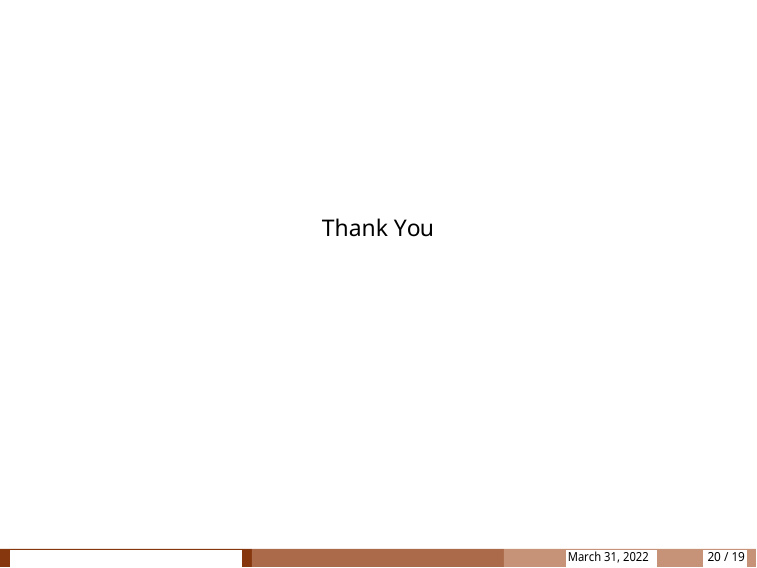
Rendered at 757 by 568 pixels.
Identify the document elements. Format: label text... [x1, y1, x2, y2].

text Thank You [241, 212, 515, 243]
